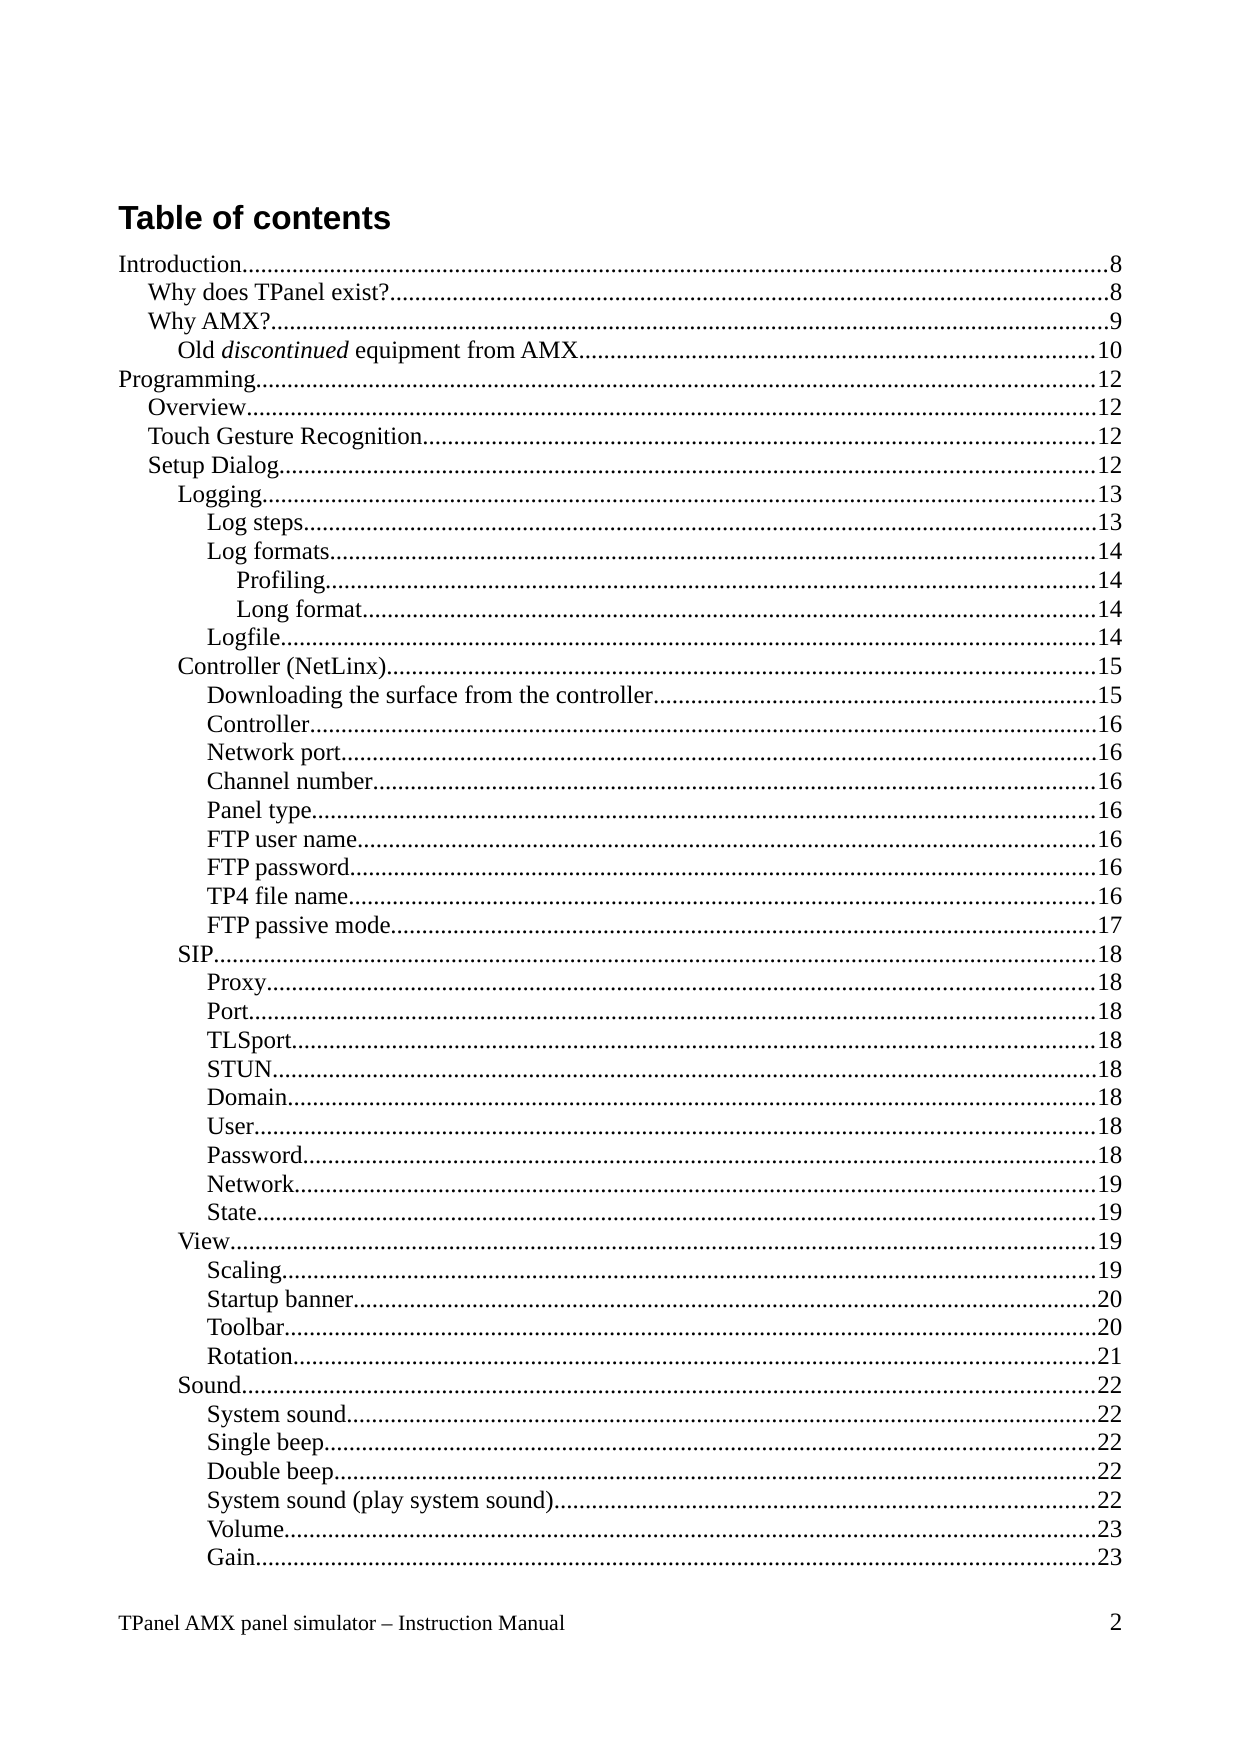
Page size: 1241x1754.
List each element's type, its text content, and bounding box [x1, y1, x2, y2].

text FTP passive mode 17 [207, 910, 1122, 939]
text System sound 22 [207, 1399, 1122, 1427]
text Network 19 [207, 1169, 1122, 1197]
text Touch Gesture Recognition 12 [148, 421, 1122, 450]
text STUN 18 [207, 1054, 1122, 1082]
text Port 18 [207, 996, 1122, 1025]
text View 19 [177, 1226, 1122, 1255]
text Rotation 21 [207, 1341, 1122, 1370]
text Setup Dialog 12 [148, 450, 1122, 479]
text Startup banner 20 [207, 1284, 1122, 1312]
text Proxy 18 [207, 967, 1122, 996]
text Sound 22 [177, 1370, 1122, 1399]
text Log formats 14 [207, 536, 1122, 565]
text FTP user name 16 [207, 824, 1122, 852]
text Logfile 14 [207, 622, 1122, 651]
text Panel type 16 [207, 795, 1122, 824]
text Why does TPanel exist? 8 [148, 277, 1122, 306]
subtitle Table of contents [118, 198, 1122, 236]
text Gain 23 [207, 1542, 1122, 1571]
text Network port 16 [207, 737, 1122, 766]
text Password 18 [207, 1140, 1122, 1169]
text Why AMX? 9 [148, 306, 1122, 335]
text Programming 12 [118, 364, 1122, 392]
text User 18 [207, 1111, 1122, 1140]
text Controller (NetLinx) 15 [177, 651, 1122, 680]
text Toolbar 20 [207, 1312, 1122, 1341]
text Single beep 22 [207, 1427, 1122, 1456]
text Logging 13 [177, 479, 1122, 507]
text Channel number 16 [207, 766, 1122, 795]
text System sound (play system sound) 22 [207, 1485, 1122, 1514]
text Double beep 22 [207, 1456, 1122, 1485]
text Controller 16 [207, 709, 1122, 737]
text Scaling 19 [207, 1255, 1122, 1284]
text Domain 18 [207, 1082, 1122, 1111]
text State 19 [207, 1197, 1122, 1226]
text Overview 12 [148, 392, 1122, 421]
text Profiling 14 [236, 565, 1122, 594]
text TP4 file name 16 [207, 881, 1122, 910]
text FTP password 16 [207, 852, 1122, 881]
text TLSport 18 [207, 1025, 1122, 1054]
text Old discontinued equipment from AMX 10 [177, 335, 1122, 364]
text Downloading the surface from the controller 15 [207, 680, 1122, 709]
text SIP 18 [177, 939, 1122, 967]
text Introduction 8 [118, 249, 1122, 277]
text Volume 23 [207, 1514, 1122, 1542]
text Log steps 13 [207, 507, 1122, 536]
text Long format 14 [236, 594, 1122, 622]
